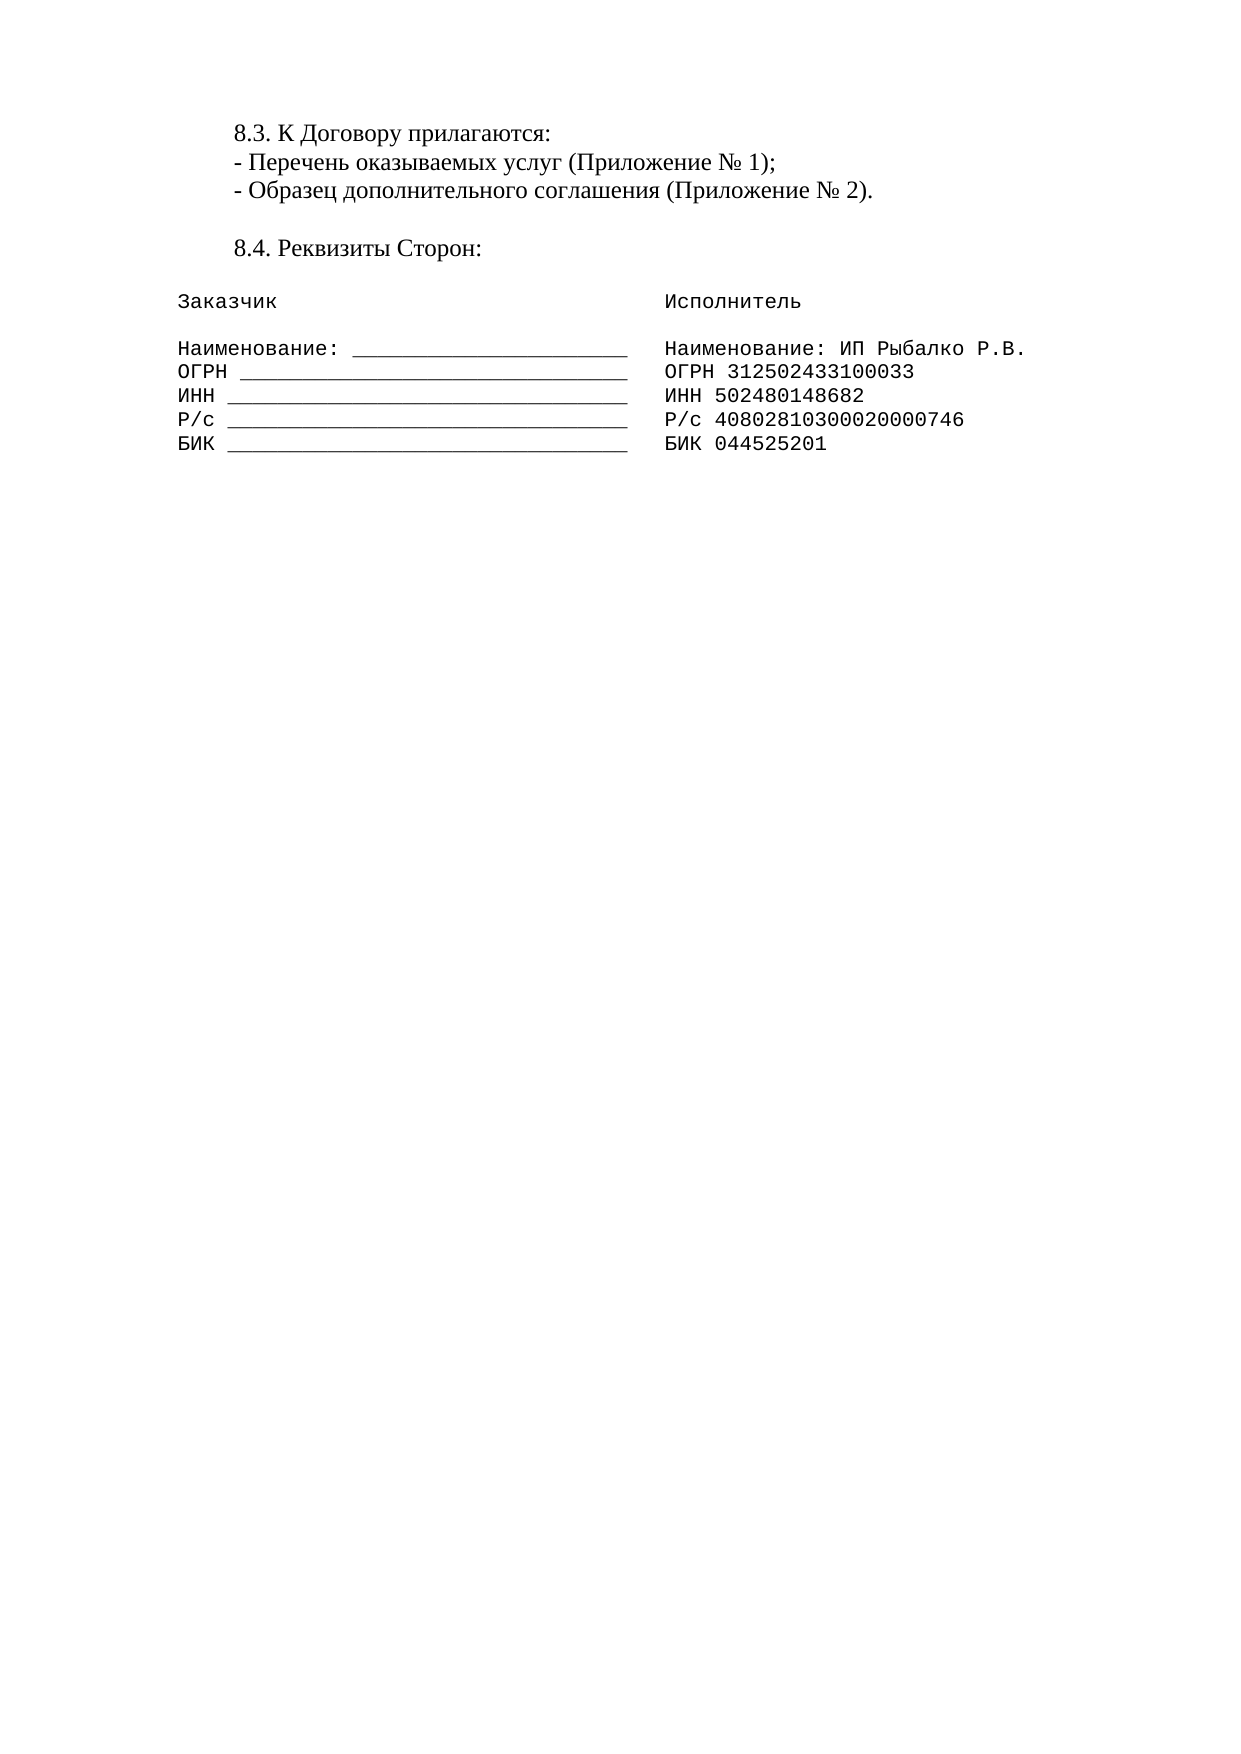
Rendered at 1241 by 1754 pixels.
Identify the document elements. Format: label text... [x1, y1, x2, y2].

text - Перечень оказываемых услуг (Приложение № 1); [177, 147, 1152, 176]
table_header Заказчик Наименование: ______________________ ОГРН _______________________________ ИНН ________________________________ Р/с ________________________________ БИК ________________________________ [177, 291, 664, 456]
text - Образец дополнительного соглашения (Приложение № 2). [177, 176, 1152, 204]
text 8.4. Реквизиты Сторон: [177, 233, 1152, 262]
table_header Исполнитель Наименование: ИП Рыбалко Р.В. ОГРН 312502433100033 ИНН 502480148682 Р/с 40802810300020000746 БИК 044525201 [664, 291, 1152, 456]
text 8.3. К Договору прилагаются: [177, 118, 1152, 147]
